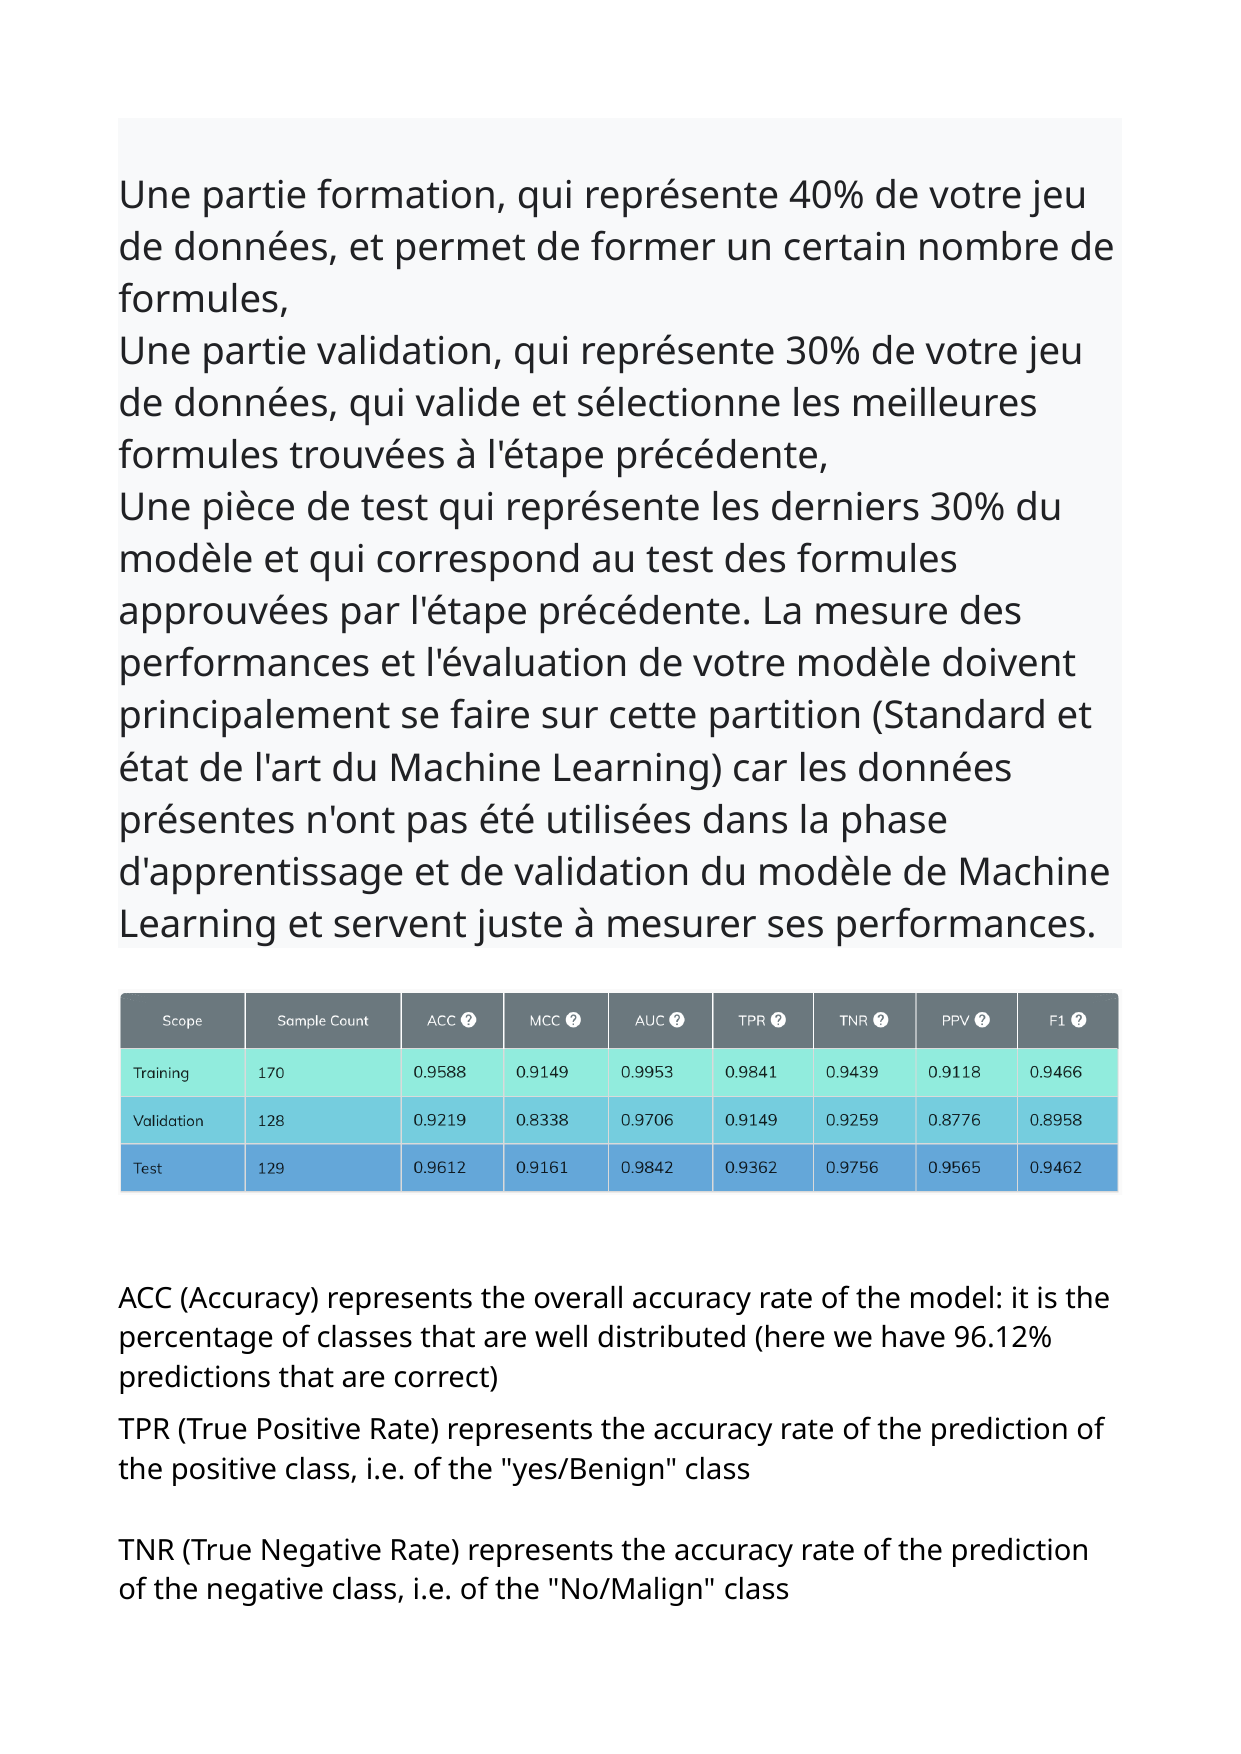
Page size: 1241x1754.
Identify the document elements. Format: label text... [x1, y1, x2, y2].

text TNR (True Negative Rate) represents the accuracy rate of the prediction of the negative class, i.e. of the "No/Malign" class [118, 1529, 1122, 1608]
picture [118, 989, 1123, 1195]
text Une partie validation, qui représente 30% de votre jeu de données, qui valide et sélectionne les meilleures formules trouvées à l'étape précédente, [118, 323, 1122, 480]
text Une partie formation, qui représente 40% de votre jeu de données, et permet de former un certain nombre de formules, [118, 167, 1122, 323]
text Une pièce de test qui représente les derniers 30% du modèle et qui correspond au test des formules approuvées par l'étape précédente. La mesure des performances et l'évaluation de votre modèle doivent principalement se faire sur cette partition (Standard et état de l'art du Machine Learning) car les données présentes n'ont pas été utilisées dans la phase d'apprentissage et de validation du modèle de Machine Learning et servent juste à mesurer ses performances. [118, 480, 1122, 948]
text ACC (Accuracy) represents the overall accuracy rate of the model: it is the percentage of classes that are well distributed (here we have 96.12% predictions that are correct) [118, 1277, 1122, 1396]
text TPR (True Positive Rate) represents the accuracy rate of the prediction of the positive class, i.e. of the "yes/Benign" class [118, 1408, 1122, 1488]
